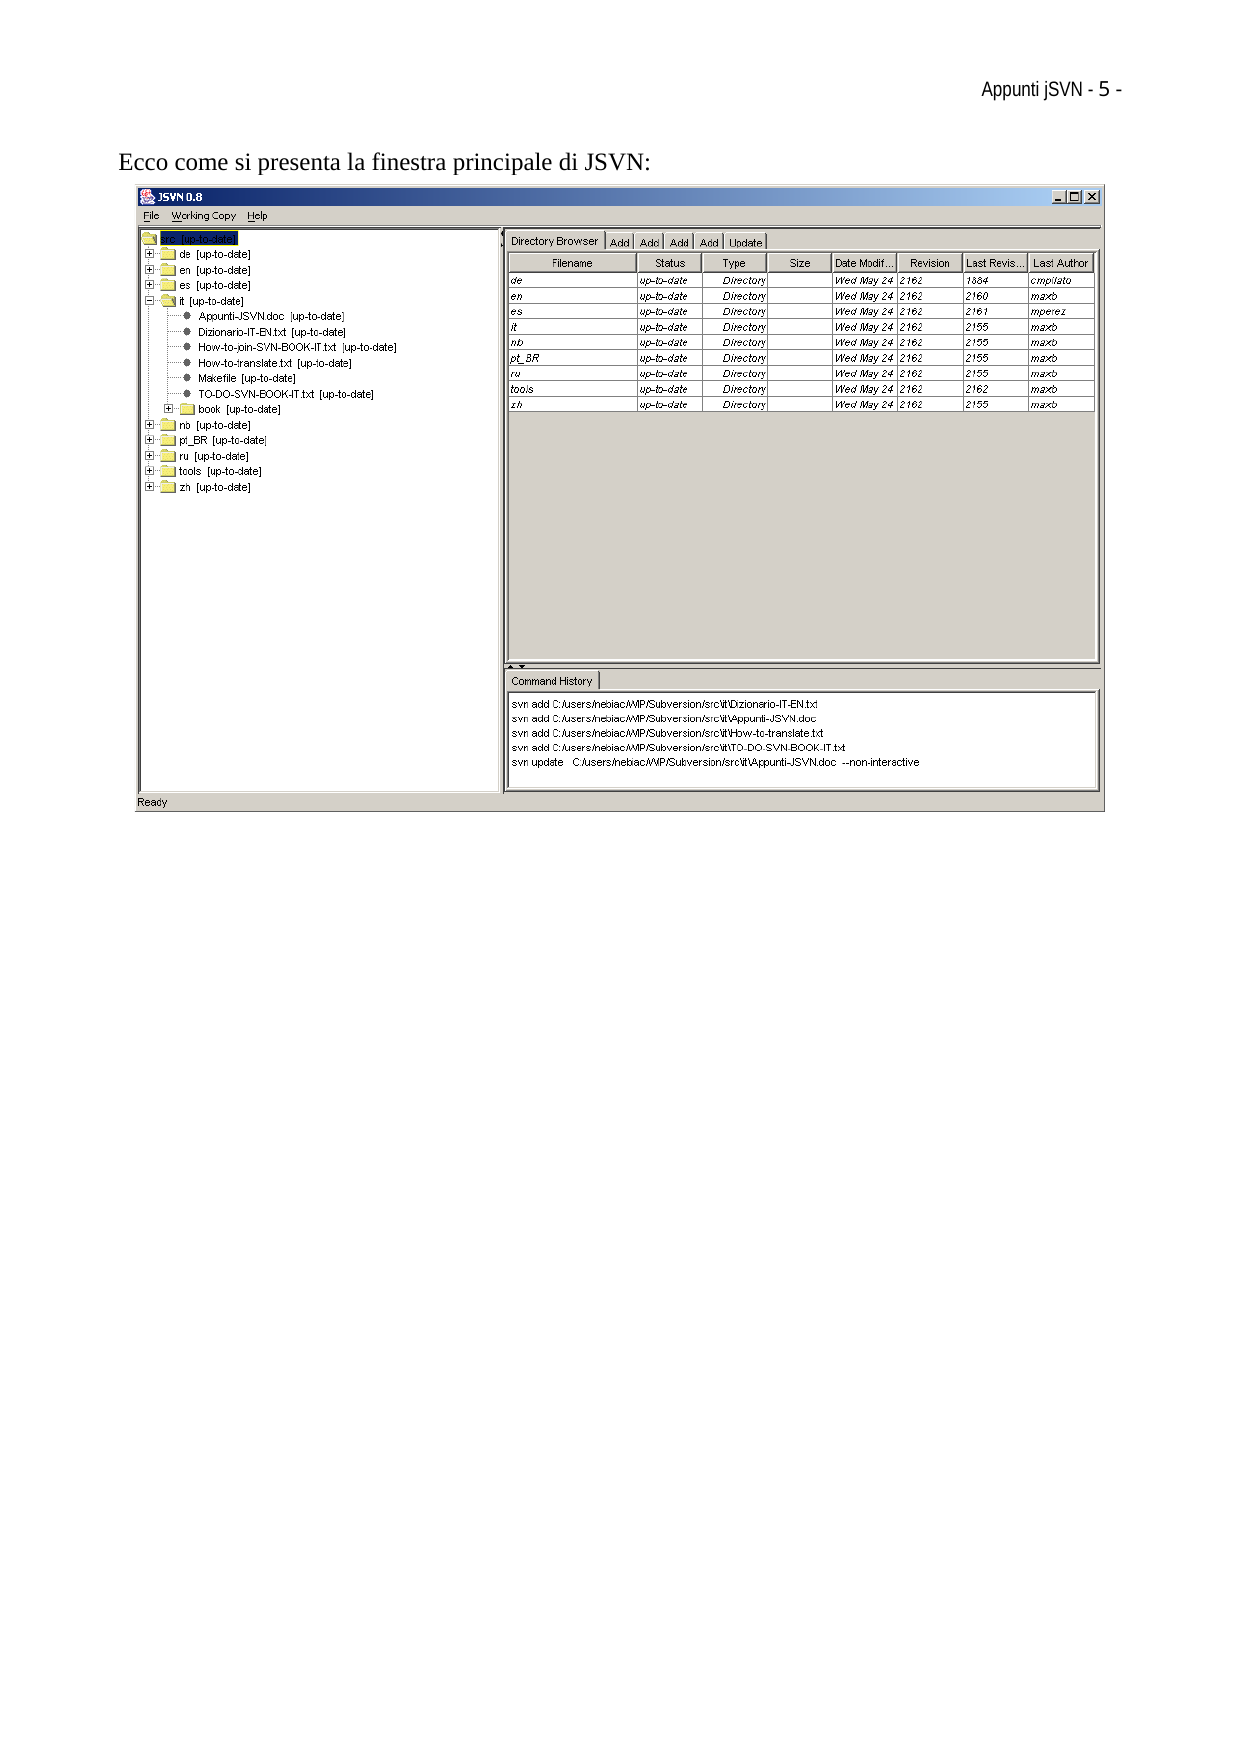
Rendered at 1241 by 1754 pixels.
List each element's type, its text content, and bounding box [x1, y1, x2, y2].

picture [134, 184, 1105, 812]
text Ecco come si presenta la finestra principale di JSVN: [118, 148, 1122, 175]
